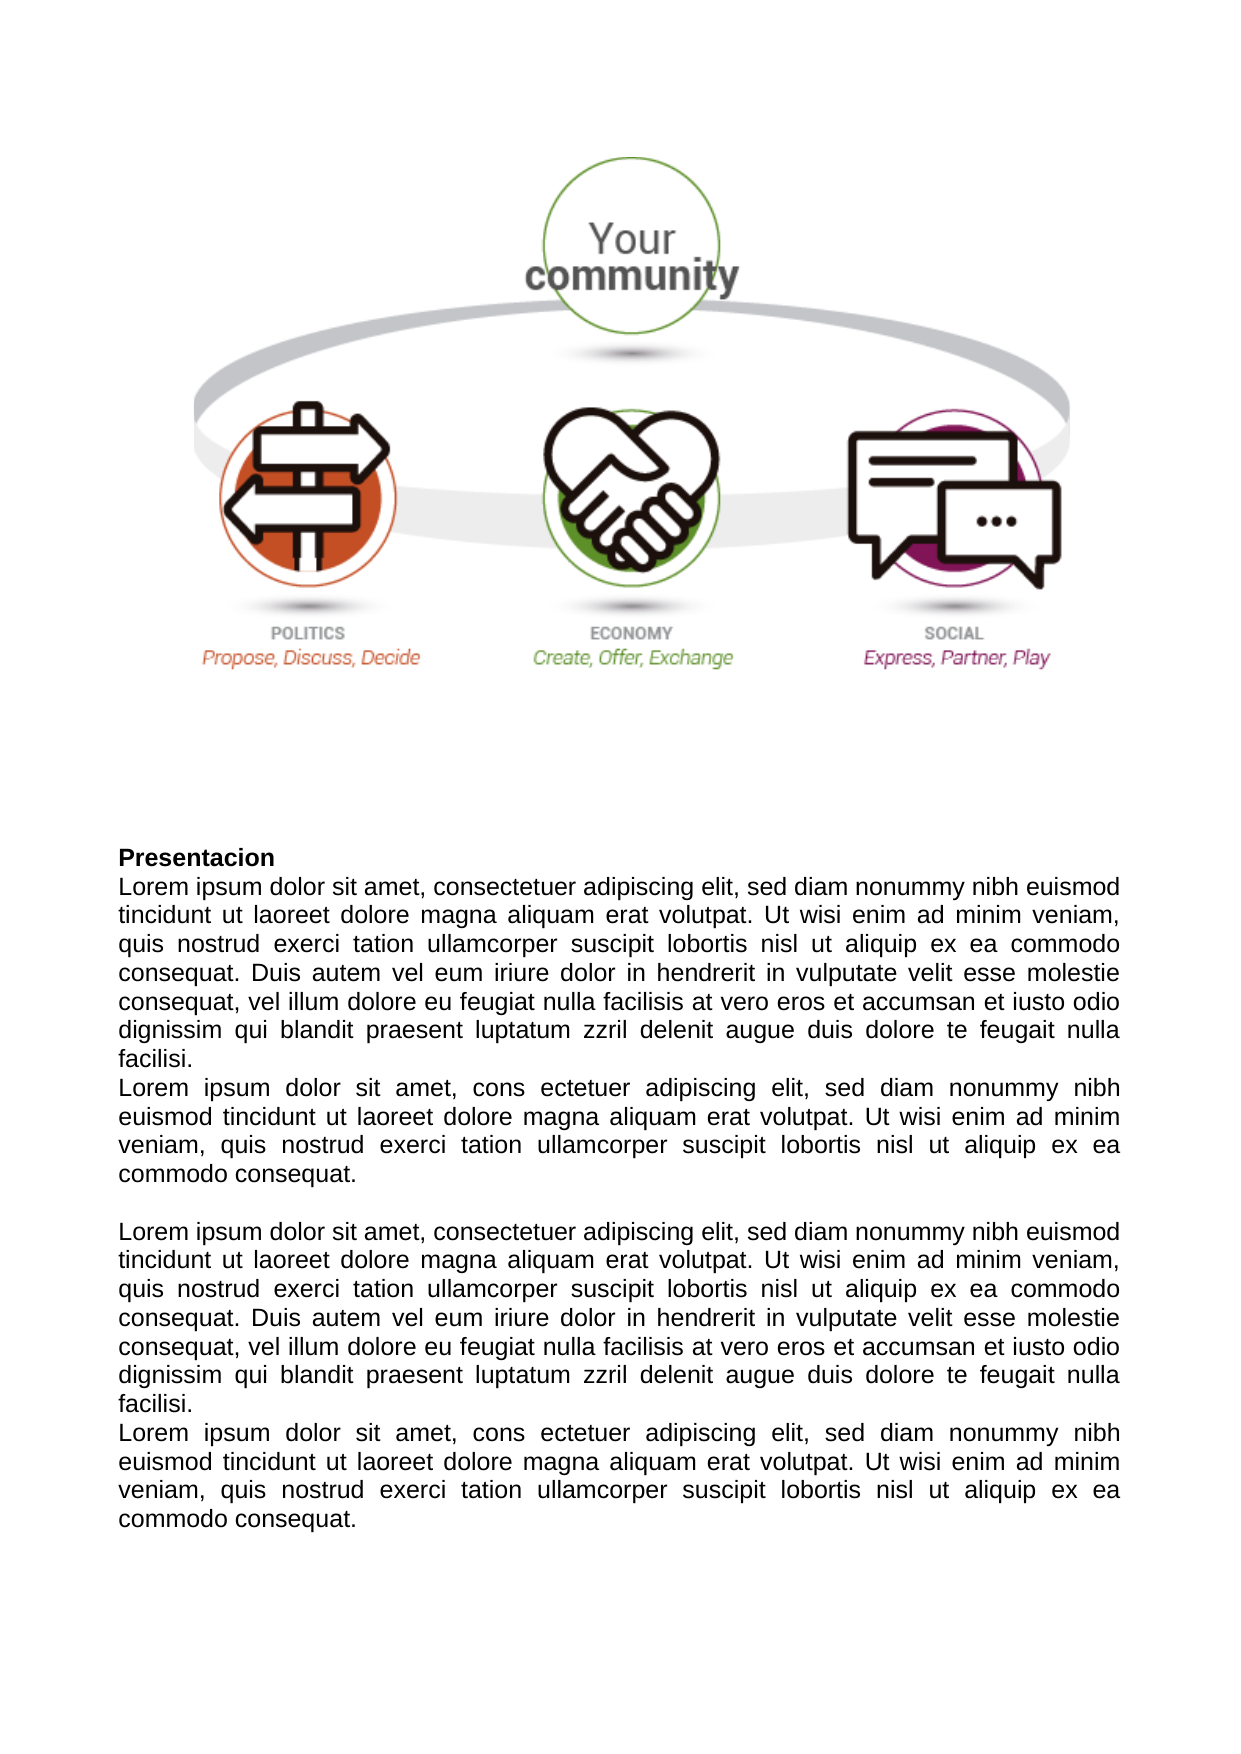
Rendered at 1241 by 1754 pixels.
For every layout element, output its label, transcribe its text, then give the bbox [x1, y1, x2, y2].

text Lorem ipsum dolor sit amet, consectetuer adipiscing elit, sed diam nonummy nibh euismod tincidunt ut laoreet dolore magna aliquam erat volutpat. Ut wisi enim ad minim veniam, quis nostrud exerci tation ullamcorper suscipit lobortis nisl ut aliquip ex ea commodo consequat. Duis autem vel eum iriure dolor in hendrerit in vulputate velit esse molestie consequat, vel illum dolore eu feugiat nulla facilisis at vero eros et accumsan et iusto odio dignissim qui blandit praesent luptatum zzril delenit augue duis dolore te feugait nulla facilisi. [118, 1216, 1122, 1418]
text Lorem ipsum dolor sit amet, consectetuer adipiscing elit, sed diam nonummy nibh euismod tincidunt ut laoreet dolore magna aliquam erat volutpat. Ut wisi enim ad minim veniam, quis nostrud exerci tation ullamcorper suscipit lobortis nisl ut aliquip ex ea commodo consequat. Duis autem vel eum iriure dolor in hendrerit in vulputate velit esse molestie consequat, vel illum dolore eu feugiat nulla facilisis at vero eros et accumsan et iusto odio dignissim qui blandit praesent luptatum zzril delenit augue duis dolore te feugait nulla facilisi. [118, 871, 1122, 1073]
picture [193, 157, 1071, 671]
text Lorem ipsum dolor sit amet, cons ectetuer adipiscing elit, sed diam nonummy nibh euismod tincidunt ut laoreet dolore magna aliquam erat volutpat. Ut wisi enim ad minim veniam, quis nostrud exerci tation ullamcorper suscipit lobortis nisl ut aliquip ex ea commodo consequat. [118, 1418, 1122, 1533]
text Lorem ipsum dolor sit amet, cons ectetuer adipiscing elit, sed diam nonummy nibh euismod tincidunt ut laoreet dolore magna aliquam erat volutpat. Ut wisi enim ad minim veniam, quis nostrud exerci tation ullamcorper suscipit lobortis nisl ut aliquip ex ea commodo consequat. [118, 1073, 1122, 1188]
text Presentacion [118, 843, 1122, 871]
